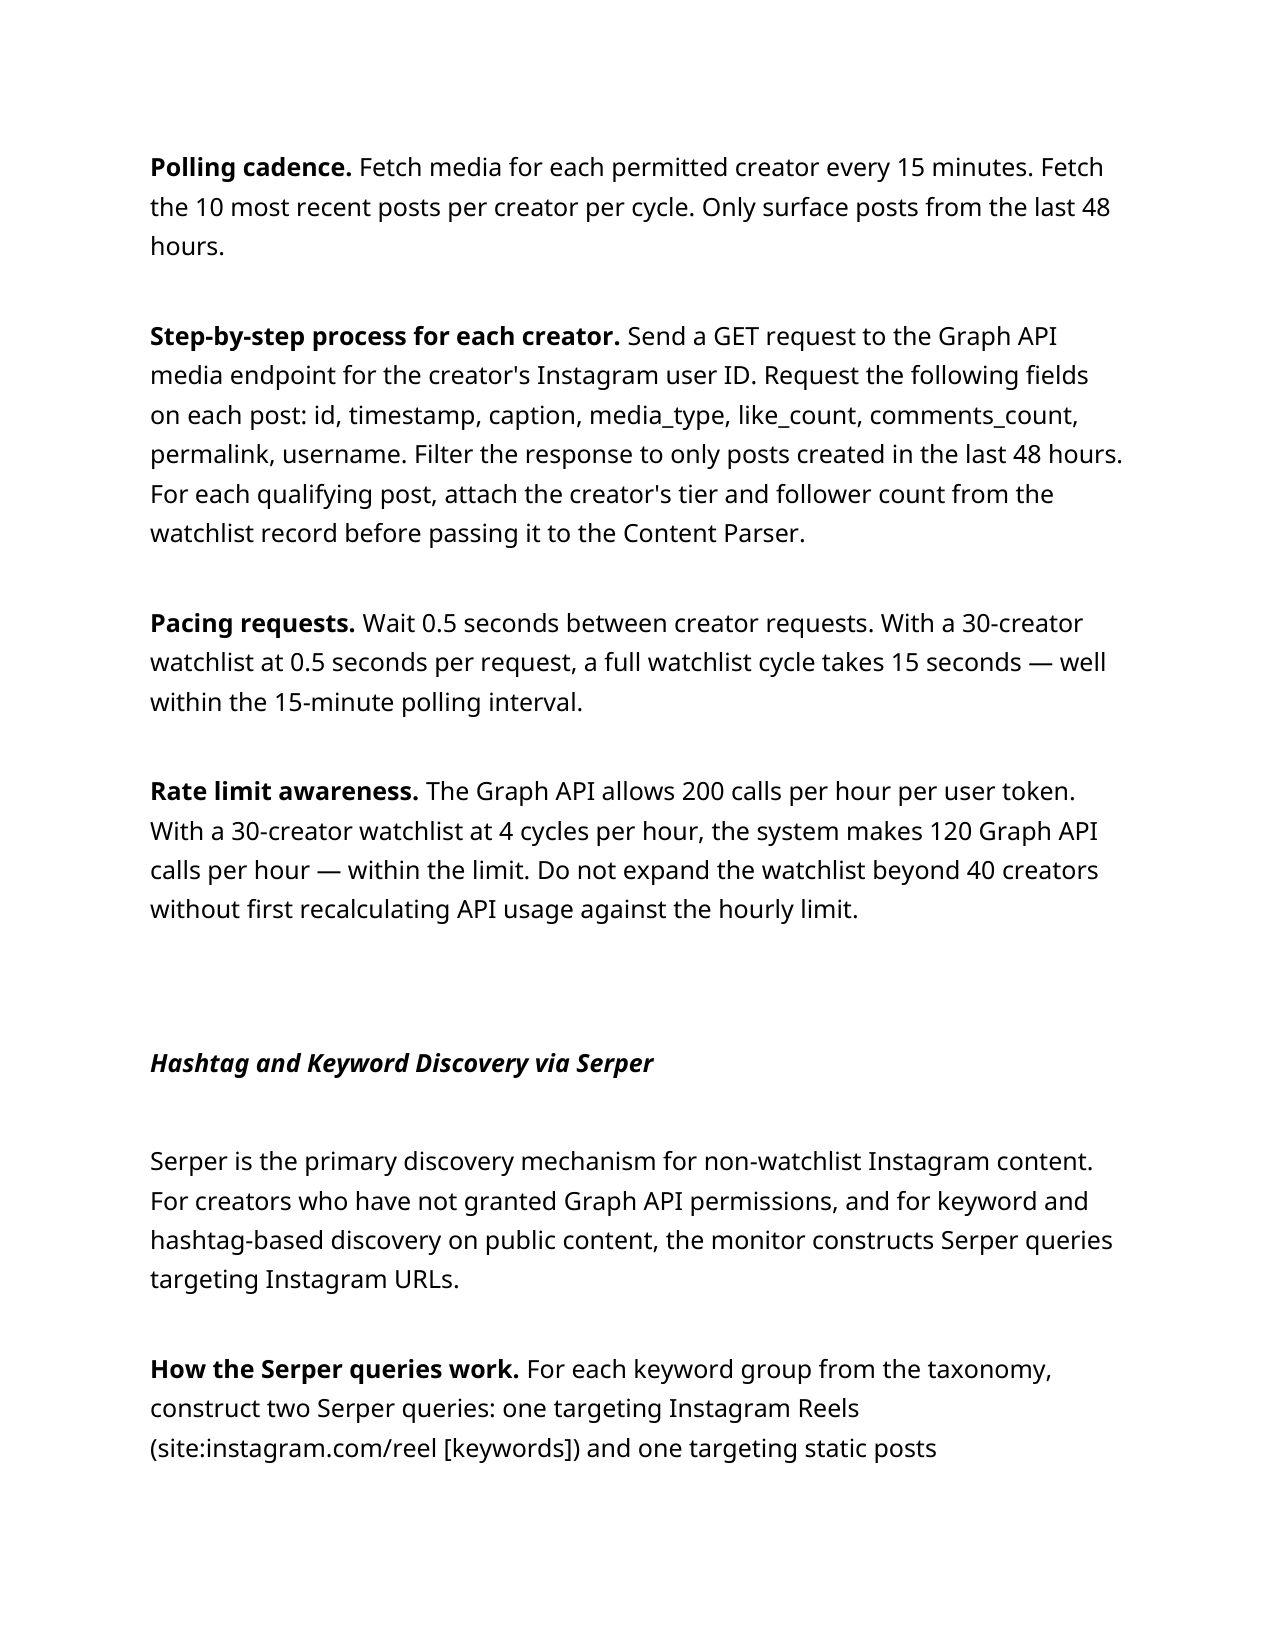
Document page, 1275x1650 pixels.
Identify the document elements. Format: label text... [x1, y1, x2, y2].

text How the Serper queries work. For each keyword group from the taxonomy, construct two Serper queries: one targeting Instagram Reels (site:instagram.com/reel [keywords]) and one targeting static posts [150, 1352, 1125, 1465]
text Rate limit awareness. The Graph API allows 200 calls per hour per user token. With a 30-creator watchlist at 4 cycles per hour, the system makes 120 Graph API calls per hour — within the limit. Do not expand the watchlist beyond 40 creators without first recalculating API usage against the hourly limit. [150, 774, 1125, 926]
text Pacing requests. Wait 0.5 seconds between creator requests. With a 30-creator watchlist at 0.5 seconds per request, a full watchlist cycle takes 15 seconds — well within the 15-minute polling interval. [150, 605, 1125, 718]
subtitle Hashtag and Keyword Discovery via Serper [150, 1046, 1125, 1080]
text Step-by-step process for each creator. Send a GET request to the Graph API media endpoint for the creator's Instagram user ID. Request the following fields on each post: id, timestamp, caption, media_type, like_count, comments_count, permalink, username. Filter the response to only posts created in the last 48 hours. For each qualifying post, attach the creator's tier and follower count from the watchlist record before passing it to the Content Parser. [150, 318, 1125, 550]
text Polling cadence. Fetch media for each permitted creator every 15 minutes. Fetch the 10 most recent posts per creator per cycle. Only surface posts from the last 48 hours. [150, 150, 1125, 263]
text Serper is the primary discovery mechanism for non-watchlist Instagram content. For creators who have not granted Graph API permissions, and for keyword and hashtag-based discovery on public content, the monitor constructs Serper queries targeting Instagram URLs. [150, 1144, 1125, 1296]
